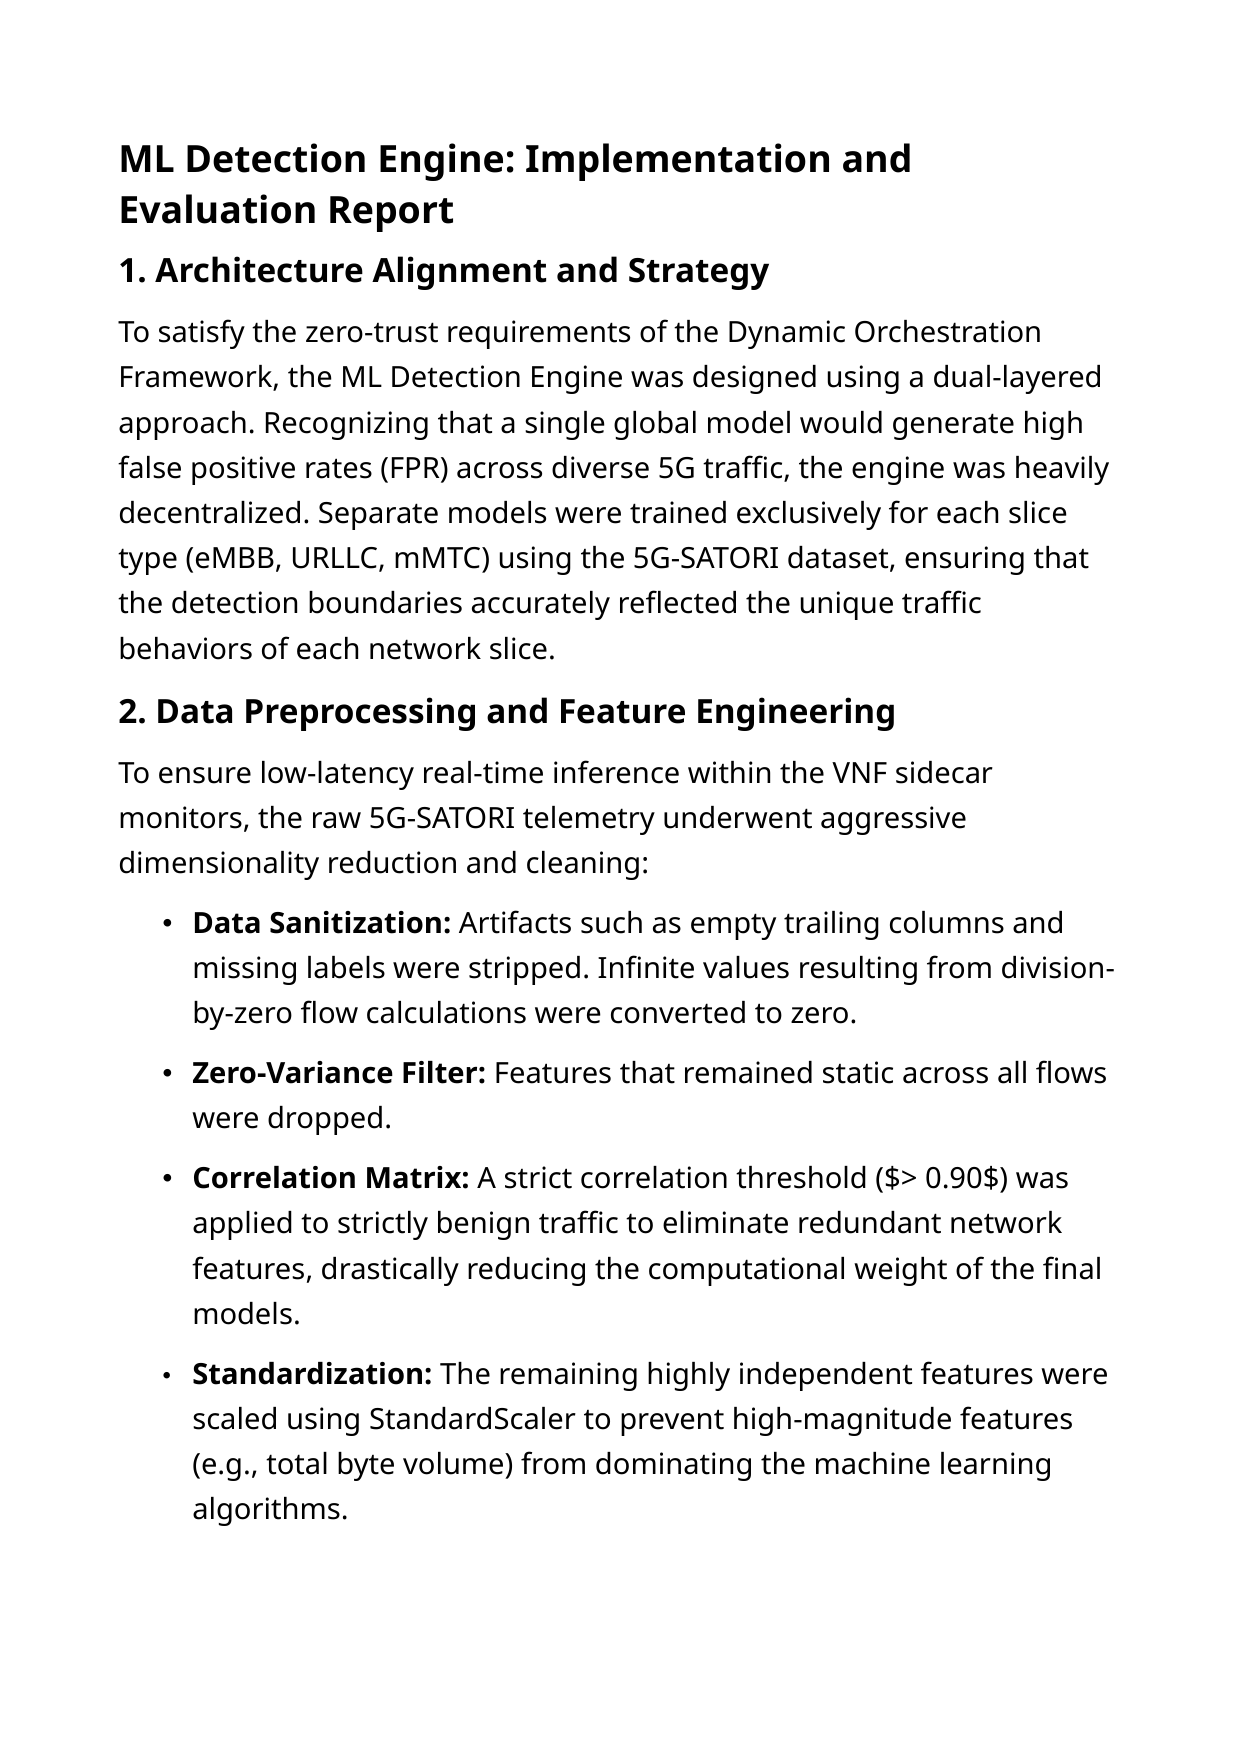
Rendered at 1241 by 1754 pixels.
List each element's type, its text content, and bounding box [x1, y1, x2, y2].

text To ensure low-latency real-time inference within the VNF sidecar monitors, the raw 5G-SATORI telemetry underwent aggressive dimensionality reduction and cleaning: [118, 752, 1122, 882]
list Zero-Variance Filter: Features that remained static across all flows were dropped. [162, 1052, 1122, 1137]
subtitle 1. Architecture Alignment and Strategy [118, 247, 1122, 293]
list Data Sanitization: Artifacts such as empty trailing columns and missing labels were stripped. Infinite values resulting from division-by-zero flow calculations were converted to zero. [162, 902, 1122, 1032]
subtitle ML Detection Engine: Implementation and Evaluation Report [118, 133, 1122, 235]
list Standardization: The remaining highly independent features were scaled using StandardScaler to prevent high-magnitude features (e.g., total byte volume) from dominating the machine learning algorithms. [162, 1353, 1122, 1528]
text To satisfy the zero-trust requirements of the Dynamic Orchestration Framework, the ML Detection Engine was designed using a dual-layered approach. Recognizing that a single global model would generate high false positive rates (FPR) across diverse 5G traffic, the engine was heavily decentralized. Separate models were trained exclusively for each slice type (eMBB, URLLC, mMTC) using the 5G-SATORI dataset, ensuring that the detection boundaries accurately reflected the unique traffic behaviors of each network slice. [118, 312, 1122, 668]
subtitle 2. Data Preprocessing and Feature Engineering [118, 688, 1122, 733]
list Correlation Matrix: A strict correlation threshold ($> 0.90$) was applied to strictly benign traffic to eliminate redundant network features, drastically reducing the computational weight of the final models. [162, 1157, 1122, 1333]
